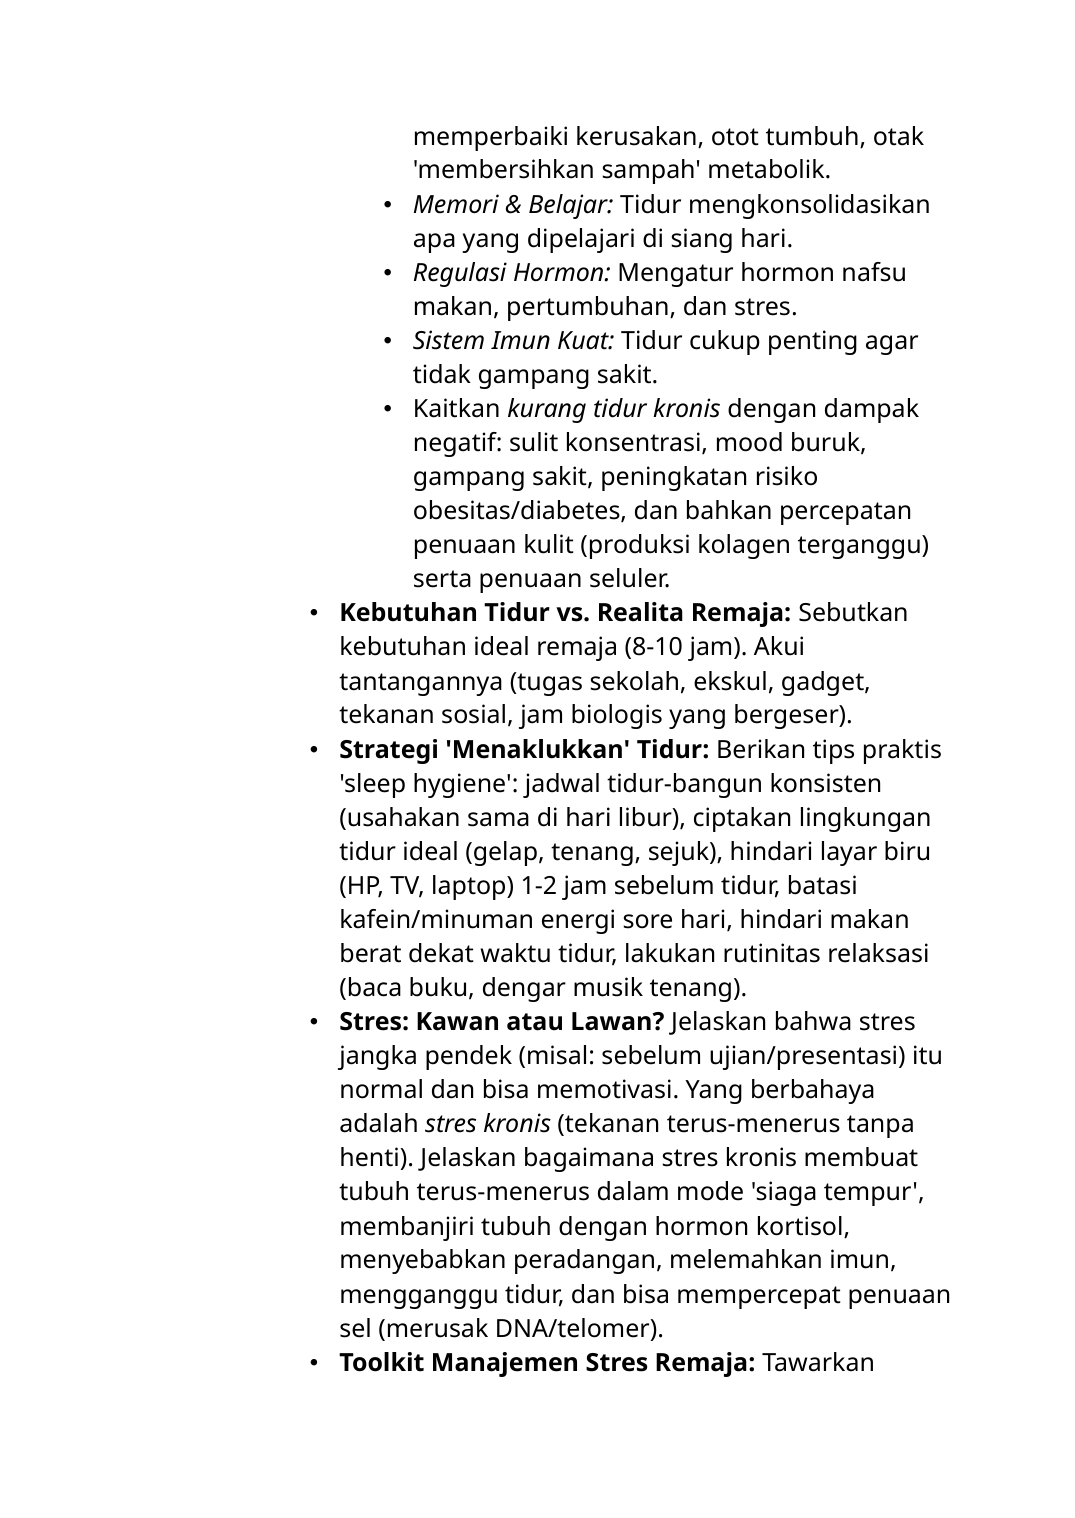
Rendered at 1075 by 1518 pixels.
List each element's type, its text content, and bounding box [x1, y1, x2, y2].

list Stres: Kawan atau Lawan? Jelaskan bahwa stres jangka pendek (misal: sebelum ujian/presentasi) itu normal dan bisa memotivasi. Yang berbahaya adalah stres kronis (tekanan terus-menerus tanpa henti). Jelaskan bagaimana stres kronis membuat tubuh terus-menerus dalam mode 'siaga tempur', membanjiri tubuh dengan hormon kortisol, menyebabkan peradangan, melemahkan imun, mengganggu tidur, dan bisa mempercepat penuaan sel (merusak DNA/telomer). [309, 1004, 957, 1344]
list Toolkit Manajemen Stres Remaja: Tawarkan [309, 1344, 957, 1378]
list Regulasi Hormon: Mengatur hormon nafsu makan, pertumbuhan, dan stres. [383, 254, 957, 322]
list Strategi 'Menaklukkan' Tidur: Berikan tips praktis 'sleep hygiene': jadwal tidur-bangun konsisten (usahakan sama di hari libur), ciptakan lingkungan tidur ideal (gelap, tenang, sejuk), hindari layar biru (HP, TV, laptop) 1-2 jam sebelum tidur, batasi kafein/minuman energi sore hari, hindari makan berat dekat waktu tidur, lakukan rutinitas relaksasi (baca buku, dengar musik tenang). [309, 731, 957, 1004]
list Kaitkan kurang tidur kronis dengan dampak negatif: sulit konsentrasi, mood buruk, gampang sakit, peningkatan risiko obesitas/diabetes, dan bahkan percepatan penuaan kulit (produksi kolagen terganggu) serta penuaan seluler. [383, 391, 957, 595]
list memperbaiki kerusakan, otot tumbuh, otak 'membersihkan sampah' metabolik. [383, 118, 957, 186]
list Kebutuhan Tidur vs. Realita Remaja: Sebutkan kebutuhan ideal remaja (8-10 jam). Akui tantangannya (tugas sekolah, ekskul, gadget, tekanan sosial, jam biologis yang bergeser). [309, 595, 957, 731]
list Memori & Belajar: Tidur mengkonsolidasikan apa yang dipelajari di siang hari. [383, 186, 957, 254]
list Sistem Imun Kuat: Tidur cukup penting agar tidak gampang sakit. [383, 322, 957, 391]
